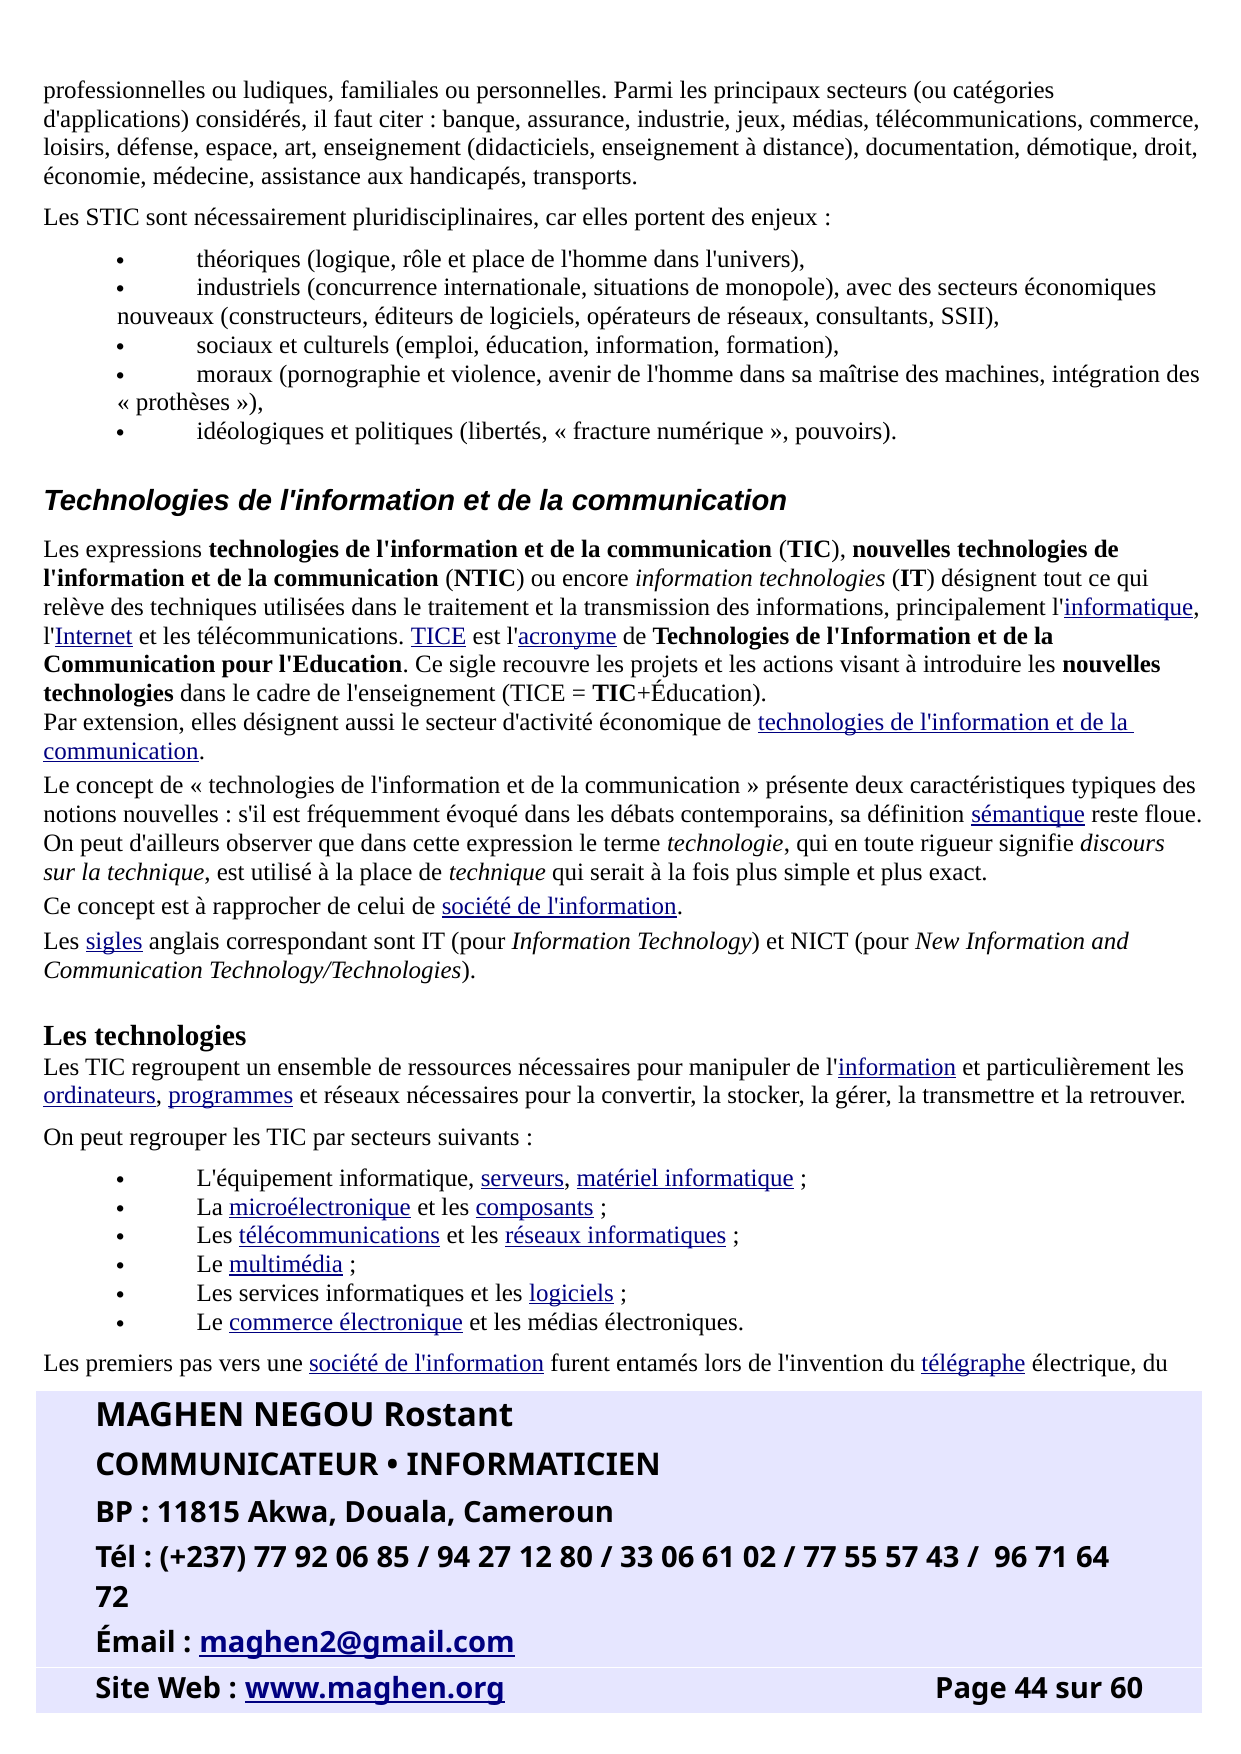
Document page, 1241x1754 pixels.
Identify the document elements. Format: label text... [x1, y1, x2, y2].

list La microélectronique et les composants ; [117, 1192, 1203, 1221]
text Les expressions technologies de l'information et de la communication (TIC), nouvelles technologies de l'information et de la communication (NTIC) ou encore information technologies (IT) désignent tout ce qui relève des techniques utilisées dans le traitement et la transmission des informations, principalement l'informatique, l'Internet et les télécommunications. TICE est l'acronyme de Technologies de l'Information et de la Communication pour l'Education. Ce sigle recouvre les projets et les actions visant à introduire les nouvelles technologies dans le cadre de l'enseignement (TICE = TIC+Éducation). Par extension, elles désignent aussi le secteur d'activité économique de technologies de l'information et de la communication. [43, 534, 1203, 764]
text Les STIC sont nécessairement pluridisciplinaires, car elles portent des enjeux : [43, 202, 1203, 231]
list sociaux et culturels (emploi, éducation, information, formation), [117, 330, 1203, 359]
list idéologiques et politiques (libertés, « fracture numérique », pouvoirs). [117, 416, 1203, 445]
text Les TIC regroupent un ensemble de ressources nécessaires pour manipuler de l'information et particulièrement les ordinateurs, programmes et réseaux nécessaires pour la convertir, la stocker, la gérer, la transmettre et la retrouver. [43, 1052, 1203, 1109]
list moraux (pornographie et violence, avenir de l'homme dans sa maîtrise des machines, intégration des « prothèses »), [117, 359, 1203, 416]
list Le multimédia ; [117, 1249, 1203, 1278]
list L'équipement informatique, serveurs, matériel informatique ; [117, 1163, 1203, 1192]
text Ce concept est à rapprocher de celui de société de l'information. [43, 891, 1203, 920]
text Les sigles anglais correspondant sont IT (pour Information Technology) et NICT (pour New Information and Communication Technology/Technologies). [43, 926, 1203, 983]
text Les premiers pas vers une société de l'information furent entamés lors de l'invention du télégraphe électrique, du [43, 1348, 1203, 1377]
list Les services informatiques et les logiciels ; [117, 1278, 1203, 1307]
list industriels (concurrence internationale, situations de monopole), avec des secteurs économiques nouveaux (constructeurs, éditeurs de logiciels, opérateurs de réseaux, consultants, SSII), [117, 272, 1203, 330]
text On peut regrouper les TIC par secteurs suivants : [43, 1122, 1203, 1151]
subtitle Les technologies [43, 1018, 1203, 1052]
list Les télécommunications et les réseaux informatiques ; [117, 1221, 1203, 1249]
text Les systèmes d'information et de communication pénètrent aujourd'hui toutes les activités humaines, qu'elles soient professionnelles ou ludiques, familiales ou personnelles. Parmi les principaux secteurs (ou catégories d'applications) considérés, il faut citer : banque, assurance, industrie, jeux, médias, télécommunications, commerce, loisirs, défense, espace, art, enseignement (didacticiels, enseignement à distance), documentation, démotique, droit, économie, médecine, assistance aux handicapés, transports. [43, 75, 1203, 190]
subtitle Technologies de l'information et de la communication [43, 482, 1203, 516]
list théoriques (logique, rôle et place de l'homme dans l'univers), [117, 244, 1203, 272]
text Le concept de « technologies de l'information et de la communication » présente deux caractéristiques typiques des notions nouvelles : s'il est fréquemment évoqué dans les débats contemporains, sa définition sémantique reste floue. On peut d'ailleurs observer que dans cette expression le terme technologie, qui en toute rigueur signifie discours sur la technique, est utilisé à la place de technique qui serait à la fois plus simple et plus exact. [43, 770, 1203, 885]
list Le commerce électronique et les médias électroniques. [117, 1307, 1203, 1336]
